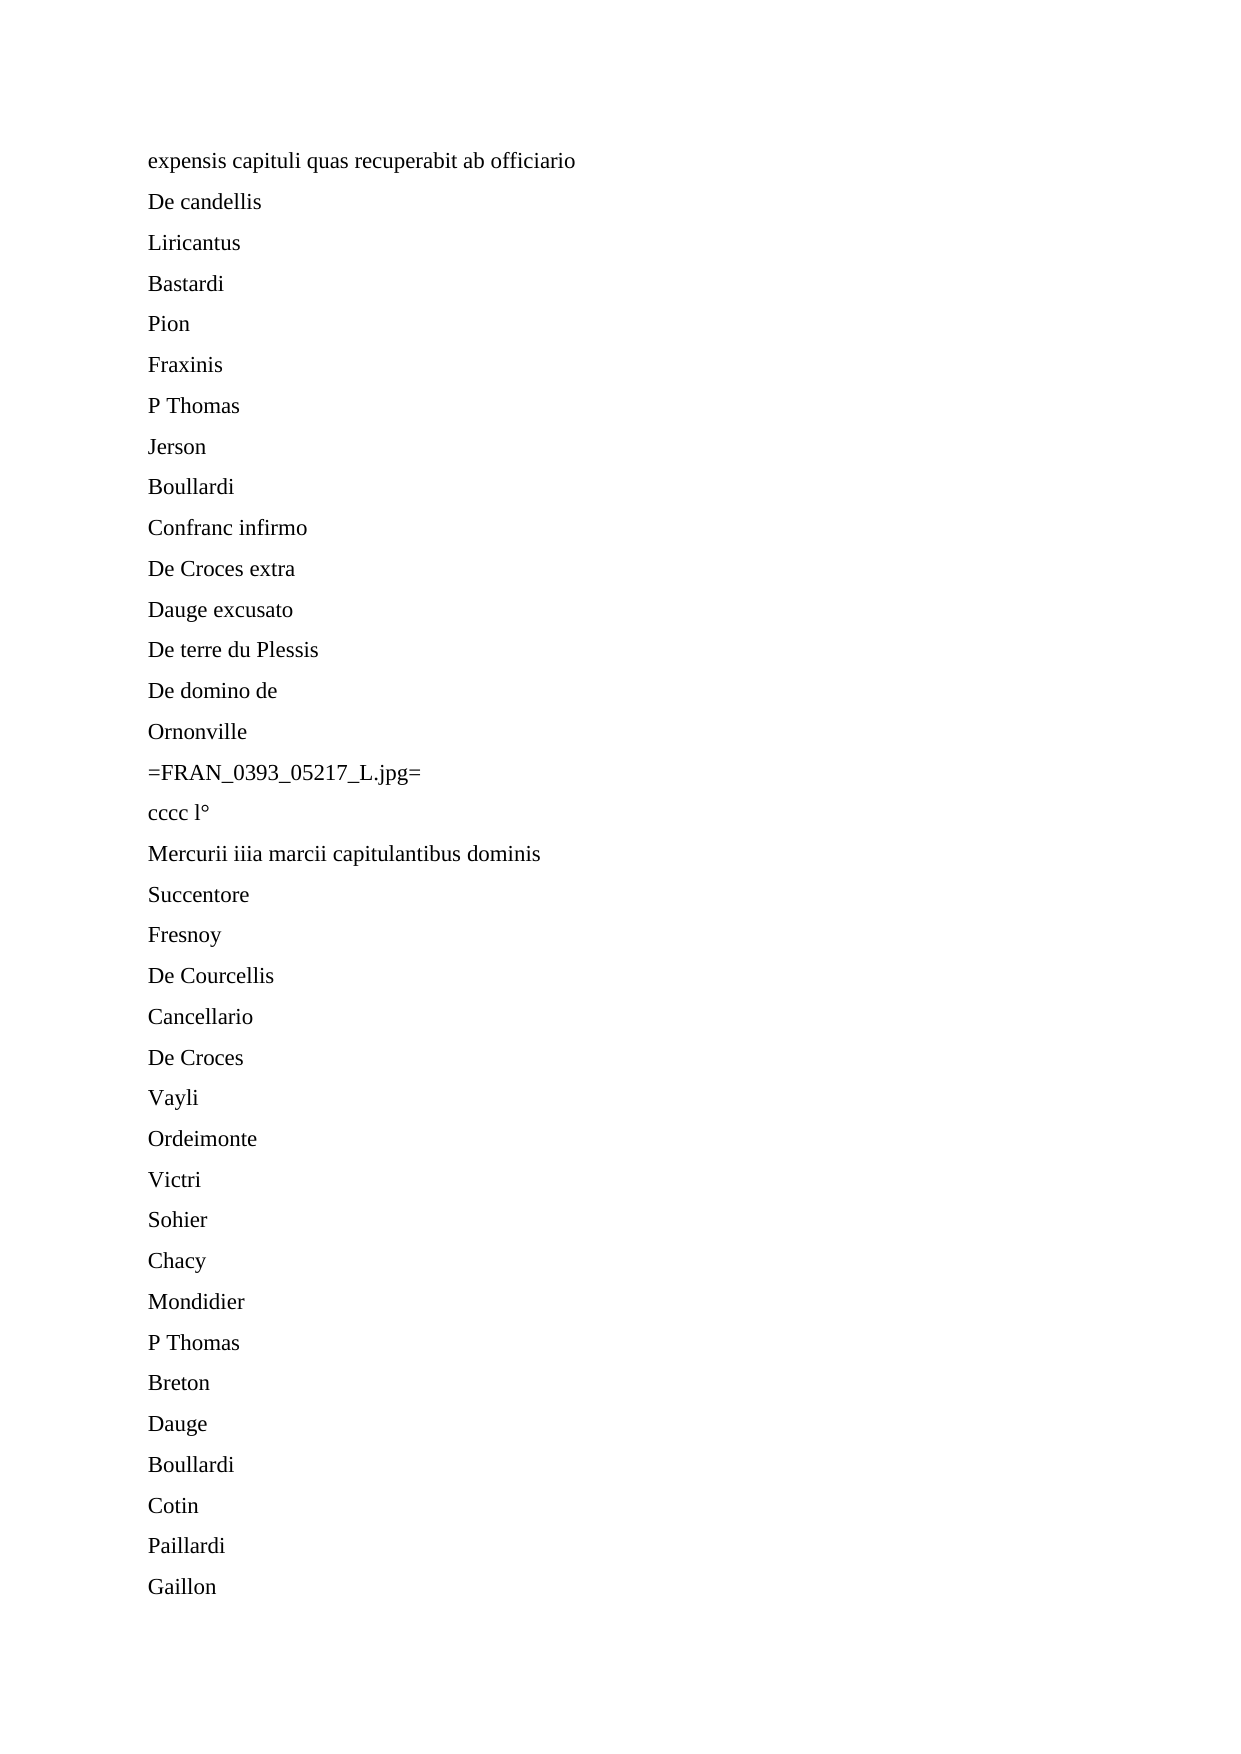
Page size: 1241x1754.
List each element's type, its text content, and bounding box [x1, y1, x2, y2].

text Boullardi [148, 473, 1093, 500]
text Breton [148, 1369, 1093, 1396]
text Confranc infirmo [148, 514, 1093, 541]
text Cotin [148, 1492, 1093, 1518]
text Boullardi [148, 1451, 1093, 1477]
text Jerson [148, 433, 1093, 459]
text P Thomas [148, 1329, 1093, 1355]
text Victri [148, 1166, 1093, 1192]
text Mercurii iiia marcii capitulantibus dominis [148, 840, 1093, 866]
text Fraxinis [148, 351, 1093, 378]
text Liricantus [148, 229, 1093, 255]
text De Croces [148, 1044, 1093, 1070]
text Cancellario [148, 1003, 1093, 1029]
text Dauge [148, 1410, 1093, 1437]
text Mondidier [148, 1288, 1093, 1314]
text Pion [148, 311, 1093, 337]
text cccc l° [148, 799, 1093, 826]
text Ordeimonte [148, 1125, 1093, 1151]
text Sohier [148, 1207, 1093, 1233]
text =FRAN_0393_05217_L.jpg= [148, 758, 1093, 785]
text Vayli [148, 1084, 1093, 1111]
text De Croces extra [148, 555, 1093, 581]
text De Courcellis [148, 962, 1093, 988]
text Fresnoy [148, 921, 1093, 948]
text De terre du Plessis [148, 636, 1093, 663]
text De candellis [148, 188, 1093, 215]
text De domino de [148, 677, 1093, 703]
text expensis capituli quas recuperabit ab officiario [148, 148, 1093, 174]
text Chacy [148, 1247, 1093, 1274]
text Paillardi [148, 1532, 1093, 1559]
text P Thomas [148, 392, 1093, 418]
text Ornonville [148, 718, 1093, 744]
text Gaillon [148, 1573, 1093, 1599]
text Succentore [148, 881, 1093, 907]
text Bastardi [148, 270, 1093, 296]
text Dauge excusato [148, 596, 1093, 622]
